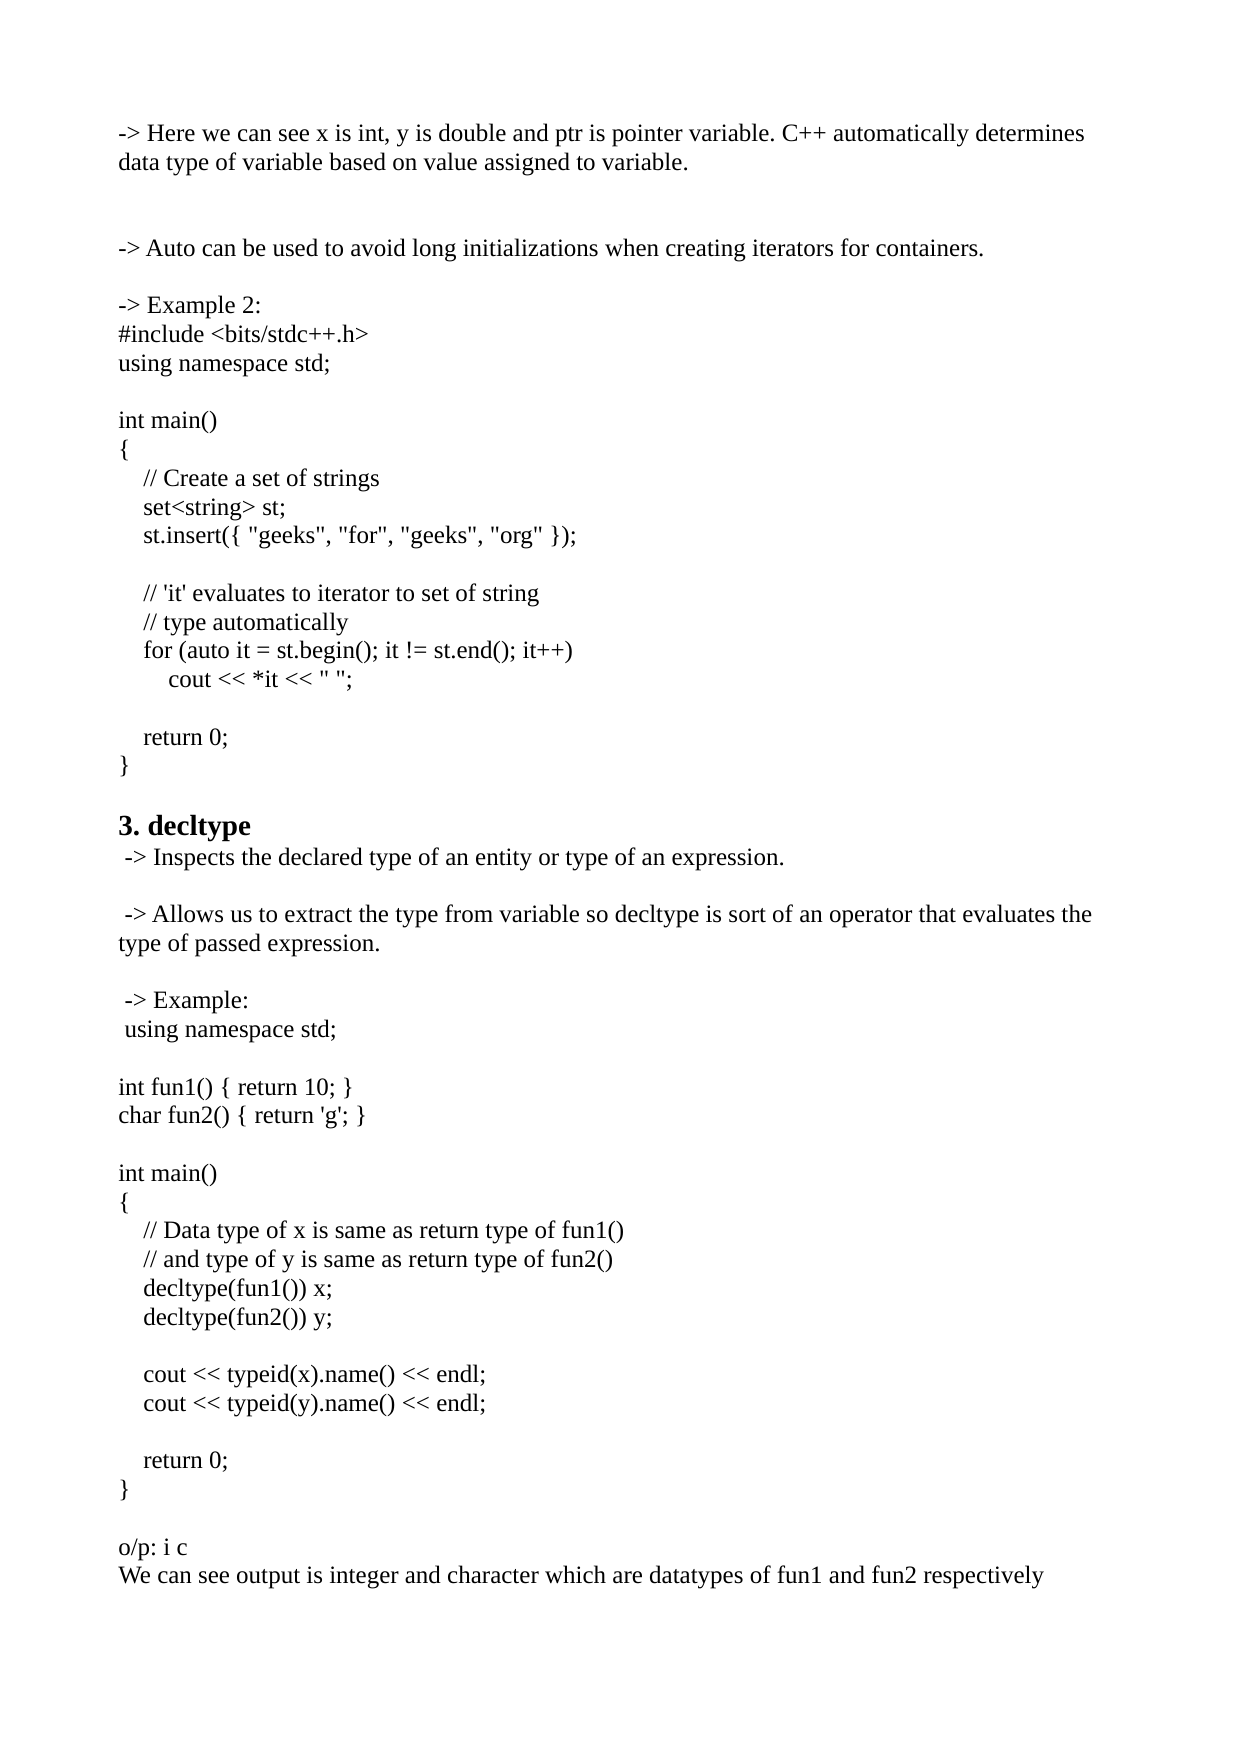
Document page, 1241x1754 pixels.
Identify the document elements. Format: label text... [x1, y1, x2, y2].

text // Data type of x is same as return type of fun1() [118, 1215, 1122, 1244]
text using namespace std; [118, 1014, 1122, 1043]
text return 0; [118, 722, 1122, 751]
text using namespace std; [118, 348, 1122, 377]
text -> Allows us to extract the type from variable so decltype is sort of an operator that evaluates the type of passed expression. [118, 899, 1122, 957]
text } [118, 751, 1122, 779]
text char fun2() { return 'g'; } [118, 1100, 1122, 1129]
text } [118, 1474, 1122, 1503]
text -> Here we can see x is int, y is double and ptr is pointer variable. C++ automatically determines data type of variable based on value assigned to variable. [118, 118, 1122, 176]
text -> Example: [118, 985, 1122, 1014]
text for (auto it = st.begin(); it != st.end(); it++) [118, 636, 1122, 664]
text st.insert({ "geeks", "for", "geeks", "org" }); [118, 521, 1122, 549]
text o/p: i c [118, 1532, 1122, 1560]
text cout << typeid(x).name() << endl; [118, 1359, 1122, 1388]
text cout << *it << " "; [118, 664, 1122, 693]
text // Create a set of strings [118, 463, 1122, 492]
text cout << typeid(y).name() << endl; [118, 1388, 1122, 1417]
text -> Inspects the declared type of an entity or type of an expression. [118, 842, 1122, 870]
text return 0; [118, 1445, 1122, 1474]
text // and type of y is same as return type of fun2() [118, 1244, 1122, 1273]
text decltype(fun1()) x; [118, 1273, 1122, 1302]
text decltype(fun2()) y; [118, 1302, 1122, 1330]
text We can see output is integer and character which are datatypes of fun1 and fun2 respectively [118, 1560, 1122, 1589]
text set<string> st; [118, 492, 1122, 521]
text -> Auto can be used to avoid long initializations when creating iterators for containers. [118, 233, 1122, 262]
text // 'it' evaluates to iterator to set of string [118, 578, 1122, 607]
text // type automatically [118, 607, 1122, 636]
text int main() [118, 406, 1122, 434]
text { [118, 1187, 1122, 1215]
text int fun1() { return 10; } [118, 1072, 1122, 1100]
text -> Example 2: [118, 291, 1122, 319]
text #include <bits/stdc++.h> [118, 319, 1122, 348]
text 3. decltype [118, 808, 1122, 842]
text int main() [118, 1158, 1122, 1187]
text { [118, 434, 1122, 463]
